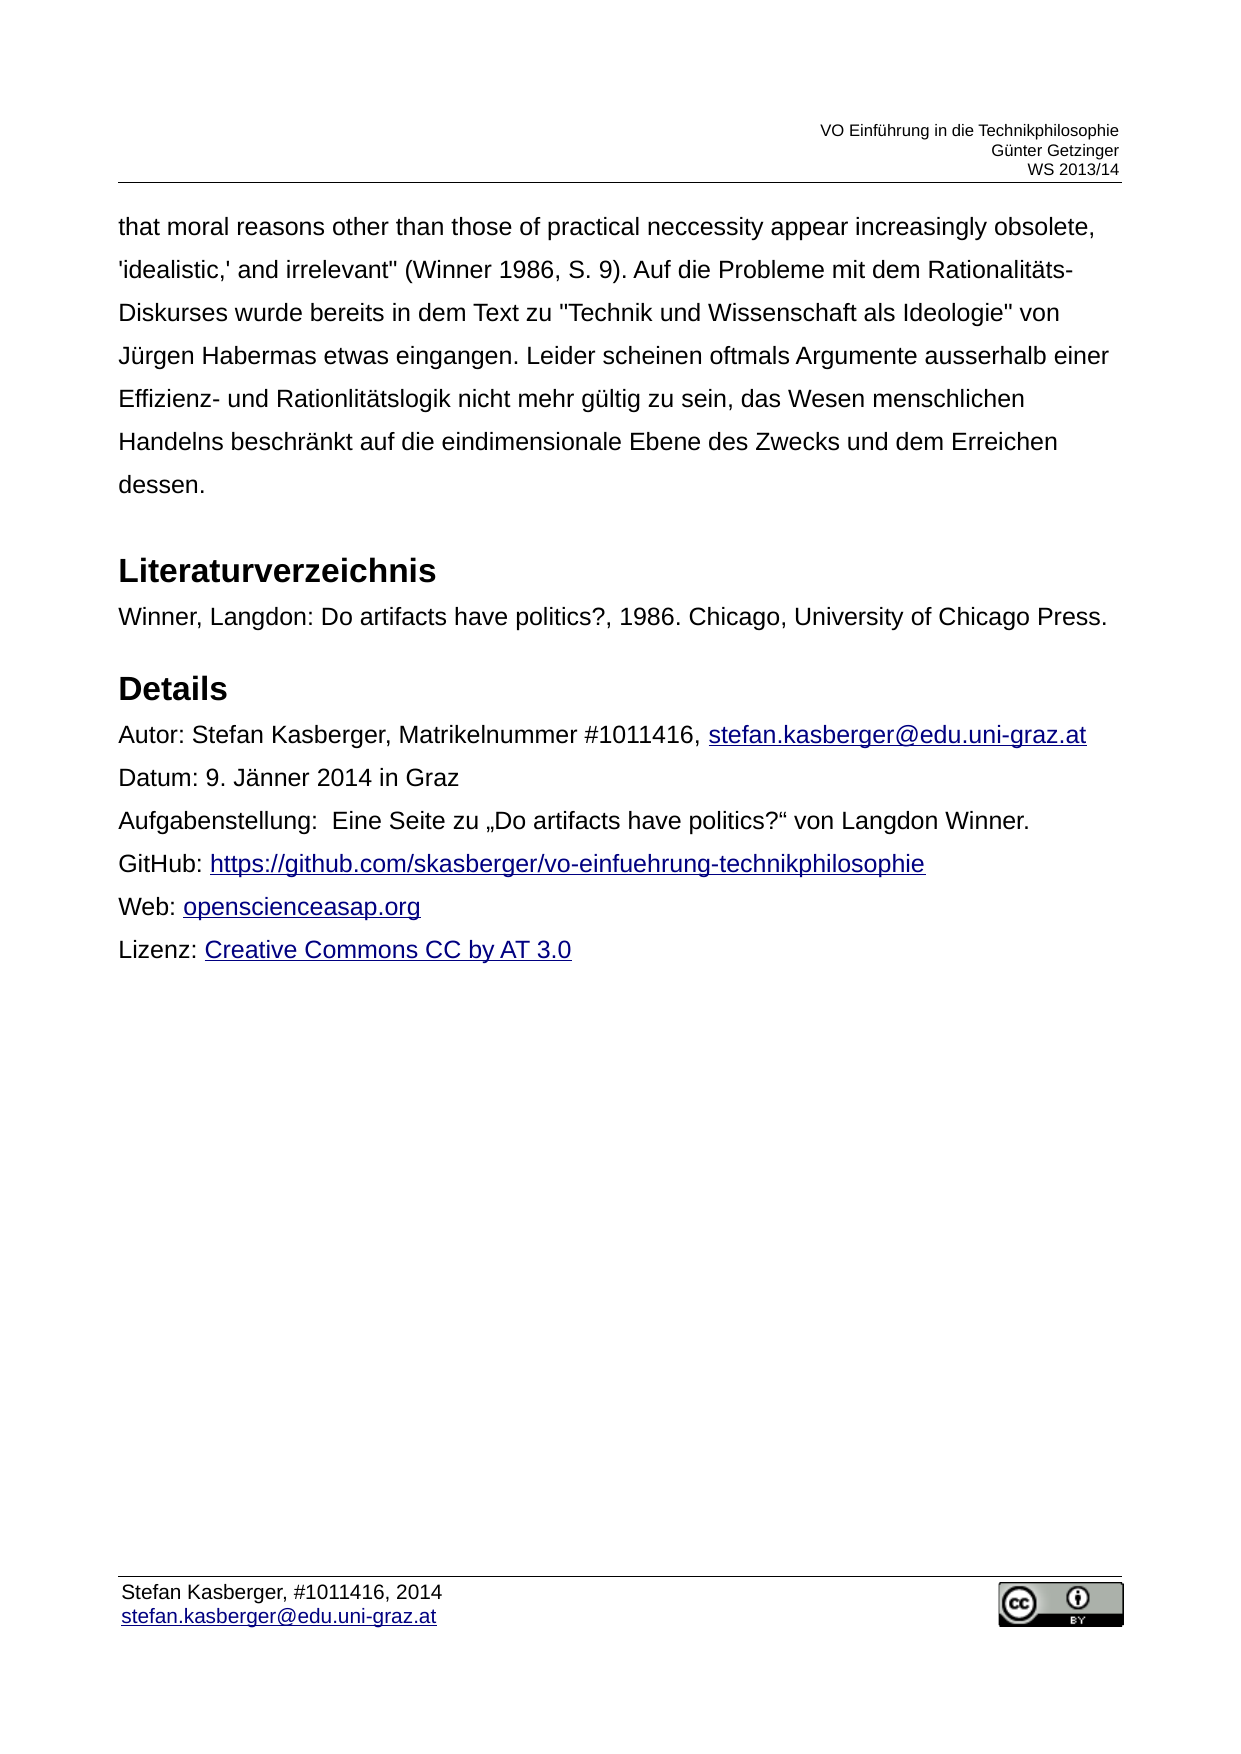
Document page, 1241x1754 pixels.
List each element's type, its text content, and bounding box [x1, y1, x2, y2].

text Autor: Stefan Kasberger, Matrikelnummer #1011416, stefan.kasberger@edu.uni-graz.at [118, 720, 1122, 748]
text that moral reasons other than those of practical neccessity appear increasingly obsolete, 'idealistic,' and irrelevant" (Winner 1986, S. 9). Auf die Probleme mit dem Rationalitäts-Diskurses wurde bereits in dem Text zu "Technik und Wissenschaft als Ideologie" von Jürgen Habermas etwas eingangen. Leider scheinen oftmals Argumente ausserhalb einer Effizienz- und Rationlitätslogik nicht mehr gültig zu sein, das Wesen menschlichen Handelns beschränkt auf die eindimensionale Ebene des Zwecks und dem Erreichen dessen. [118, 212, 1122, 499]
text Winner, Langdon: Do artifacts have politics?, 1986. Chicago, University of Chicago Press. [118, 602, 1122, 631]
subtitle Literaturverzeichnis [118, 551, 1122, 590]
text Aufgabenstellung: Eine Seite zu „Do artifacts have politics?“ von Langdon Winner. [118, 806, 1122, 835]
subtitle Details [118, 668, 1122, 707]
text Web: openscienceasap.org [118, 892, 1122, 921]
text Datum: 9. Jänner 2014 in Graz [118, 763, 1122, 792]
text GitHub: https://github.com/skasberger/vo-einfuehrung-technikphilosophie [118, 849, 1122, 878]
text Lizenz: Creative Commons CC by AT 3.0 [118, 935, 1122, 964]
picture [998, 1582, 1124, 1627]
